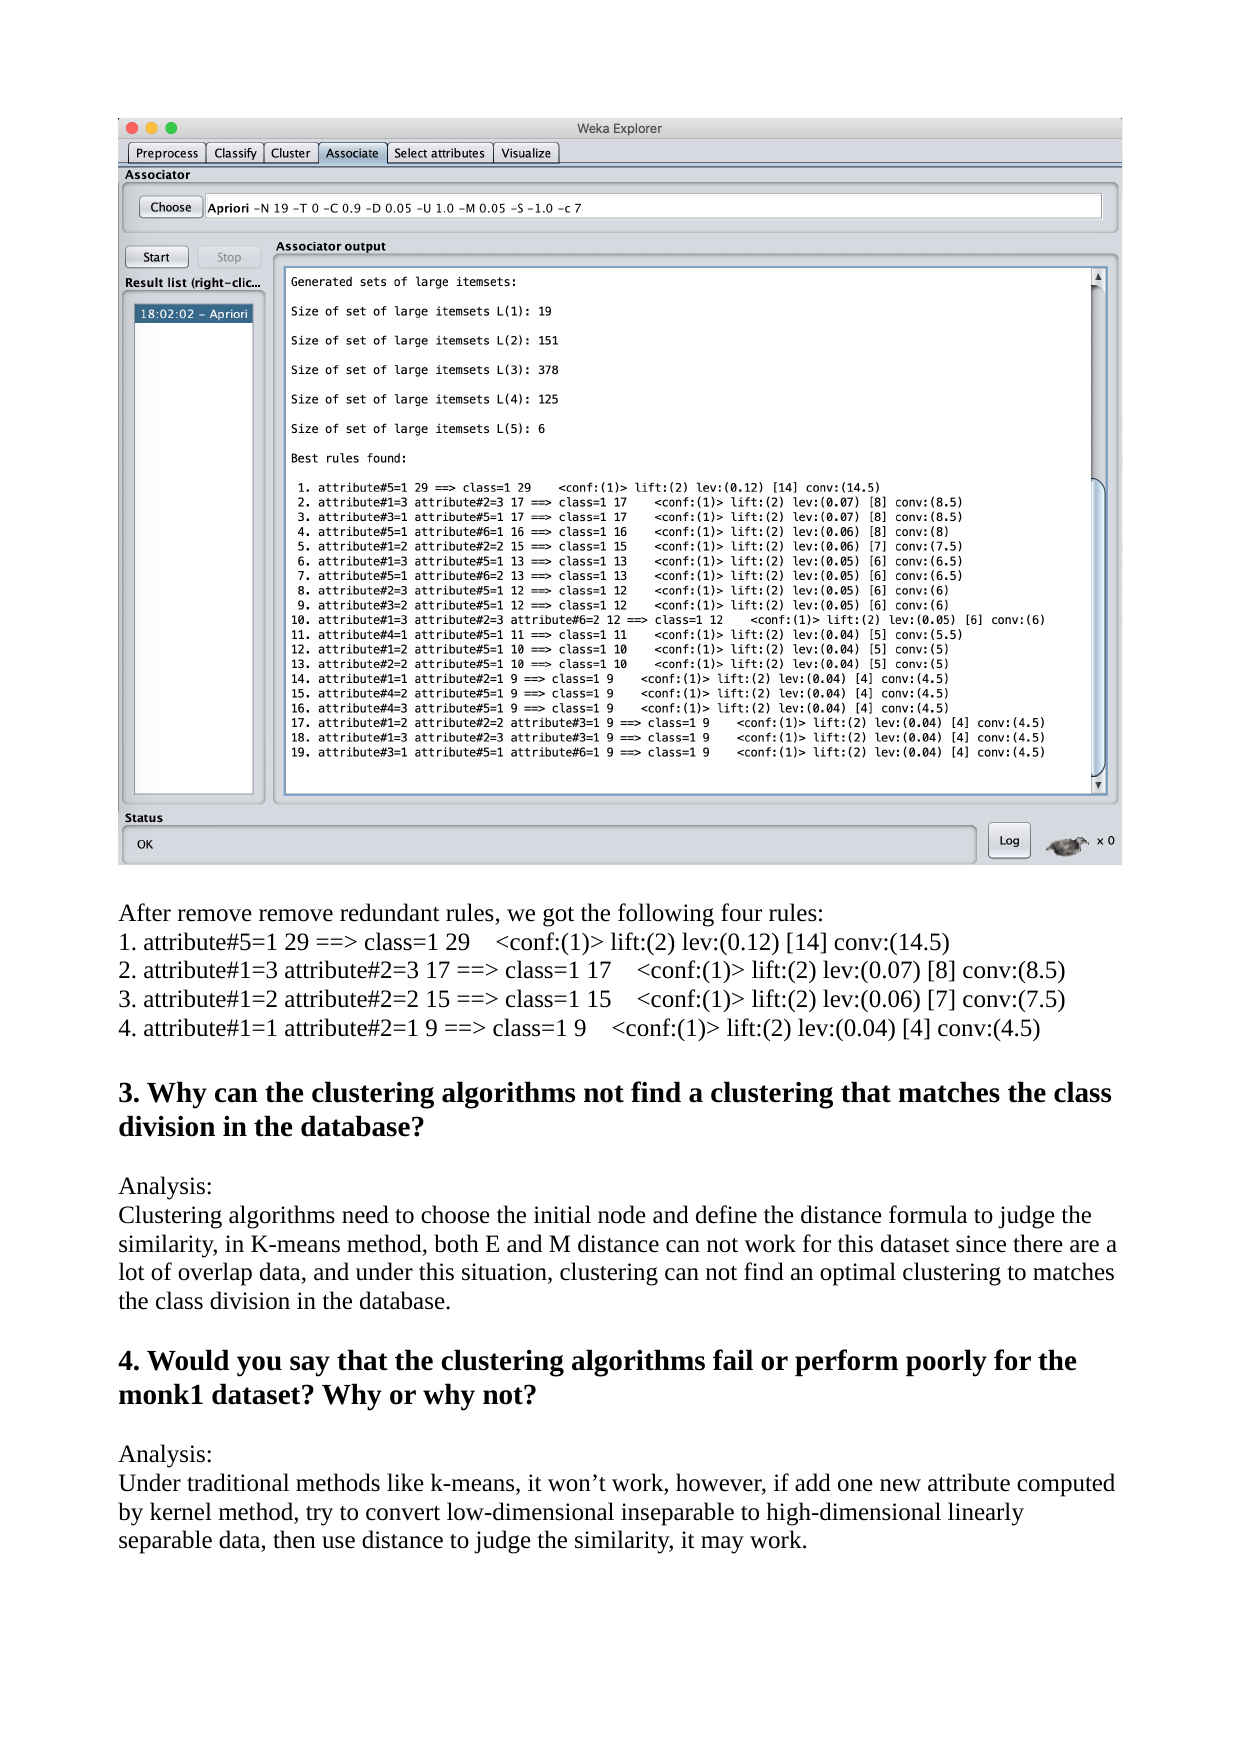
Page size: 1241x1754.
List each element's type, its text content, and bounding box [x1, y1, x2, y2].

text 3. Why can the clustering algorithms not find a clustering that matches the class division in the database? [118, 1075, 1122, 1142]
text 1. attribute#5=1 29 ==> class=1 29 <conf:(1)> lift:(2) lev:(0.12) [14] conv:(14.5) [118, 927, 1122, 956]
text 4. Would you say that the clustering algorithms fail or perform poorly for the monk1 dataset? Why or why not? [118, 1343, 1122, 1410]
text Under traditional methods like k-means, it won’t work, however, if add one new attribute computed by kernel method, try to convert low-dimensional inseparable to high-dimensional linearly separable data, then use distance to judge the similarity, it may work. [118, 1468, 1122, 1554]
text Clustering algorithms need to choose the initial node and define the distance formula to judge the similarity, in K-means method, both E and M distance can not work for this dataset since there are a lot of overlap data, and under this situation, clustering can not find an optimal clustering to matches the class division in the database. [118, 1200, 1122, 1315]
picture [118, 118, 1123, 865]
text Analysis: [118, 1439, 1122, 1468]
text After remove remove redundant rules, we got the following four rules: [118, 898, 1122, 927]
text Analysis: [118, 1171, 1122, 1200]
text 4. attribute#1=1 attribute#2=1 9 ==> class=1 9 <conf:(1)> lift:(2) lev:(0.04) [4] conv:(4.5) [118, 1013, 1122, 1042]
text 3. attribute#1=2 attribute#2=2 15 ==> class=1 15 <conf:(1)> lift:(2) lev:(0.06) [7] conv:(7.5) [118, 984, 1122, 1013]
text 2. attribute#1=3 attribute#2=3 17 ==> class=1 17 <conf:(1)> lift:(2) lev:(0.07) [8] conv:(8.5) [118, 956, 1122, 984]
